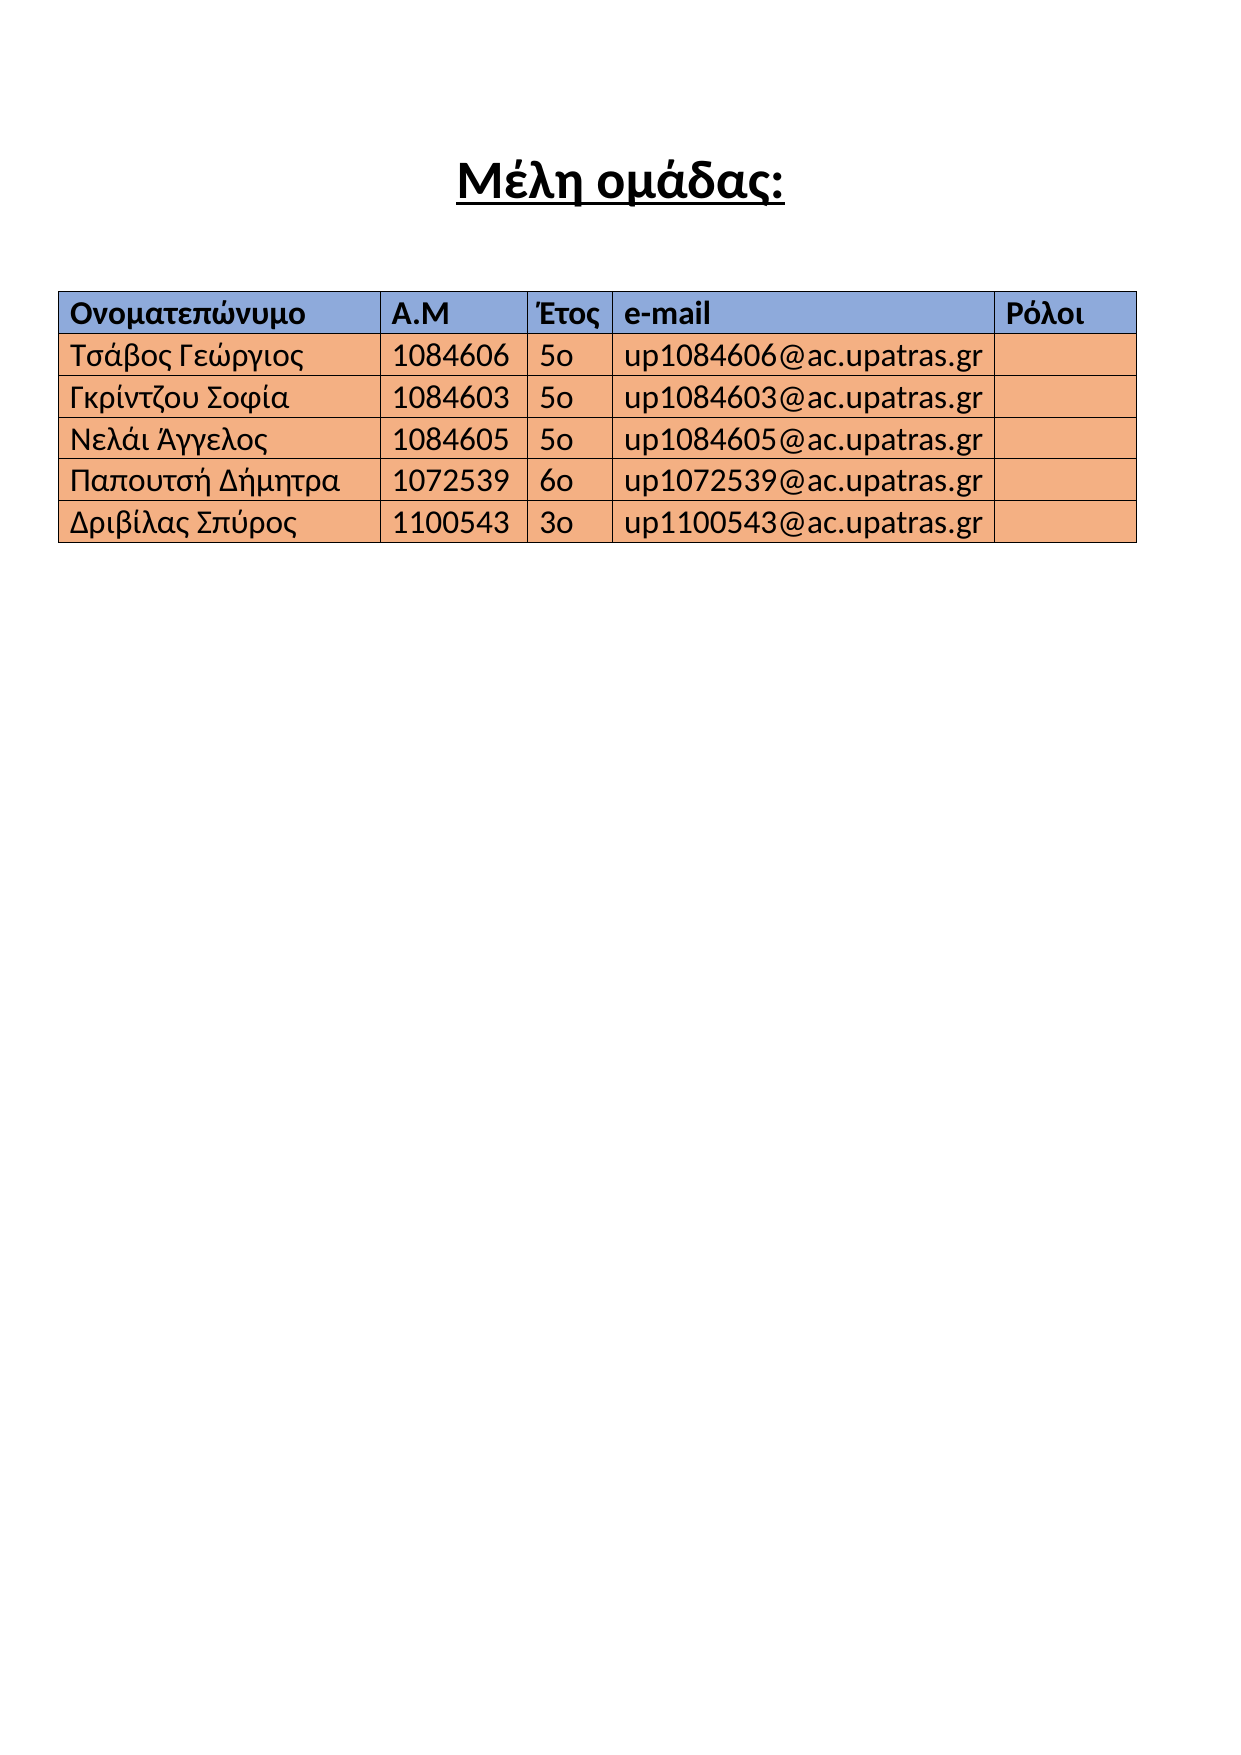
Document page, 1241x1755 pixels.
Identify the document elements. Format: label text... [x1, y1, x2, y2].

table_cell Τσάβος Γεώργιος [59, 334, 380, 375]
table_cell up1084606@ac.upatras.gr [613, 334, 994, 375]
table_cell 1084606 [381, 334, 527, 375]
table_cell 1100543 [381, 501, 527, 542]
table_cell 6ο [528, 459, 612, 500]
table_cell Παπουτσή Δήμητρα [59, 459, 380, 500]
table_cell Γκρίντζου Σοφία [59, 376, 380, 417]
table_cell [995, 501, 1136, 542]
table_cell 1084603 [381, 376, 527, 417]
table_cell [995, 459, 1136, 500]
table_cell [995, 376, 1136, 417]
table_cell 5ο [528, 376, 612, 417]
table_cell 1072539 [381, 459, 527, 500]
table_cell Νελάι Άγγελος [59, 418, 380, 458]
table_cell 5ο [528, 418, 612, 458]
table_header Α.Μ [381, 292, 527, 333]
table_header Έτος [528, 292, 612, 333]
table_cell up1100543@ac.upatras.gr [613, 501, 994, 542]
table_cell up1084605@ac.upatras.gr [613, 418, 994, 458]
table_cell 3ο [528, 501, 612, 542]
table_cell up1072539@ac.upatras.gr [613, 459, 994, 500]
table_cell 1084605 [381, 418, 527, 458]
table_cell [995, 418, 1136, 458]
table_header Ονοματεπώνυμο [59, 292, 380, 333]
table_cell [995, 334, 1136, 375]
table_cell 5ο [528, 334, 612, 375]
table_cell Δριβίλας Σπύρος [59, 501, 380, 542]
table_header Ρόλοι [995, 292, 1136, 333]
table_cell up1084603@ac.upatras.gr [613, 376, 994, 417]
text Μέλη ομάδας: [148, 146, 1093, 212]
table_header e-mail [613, 292, 994, 333]
